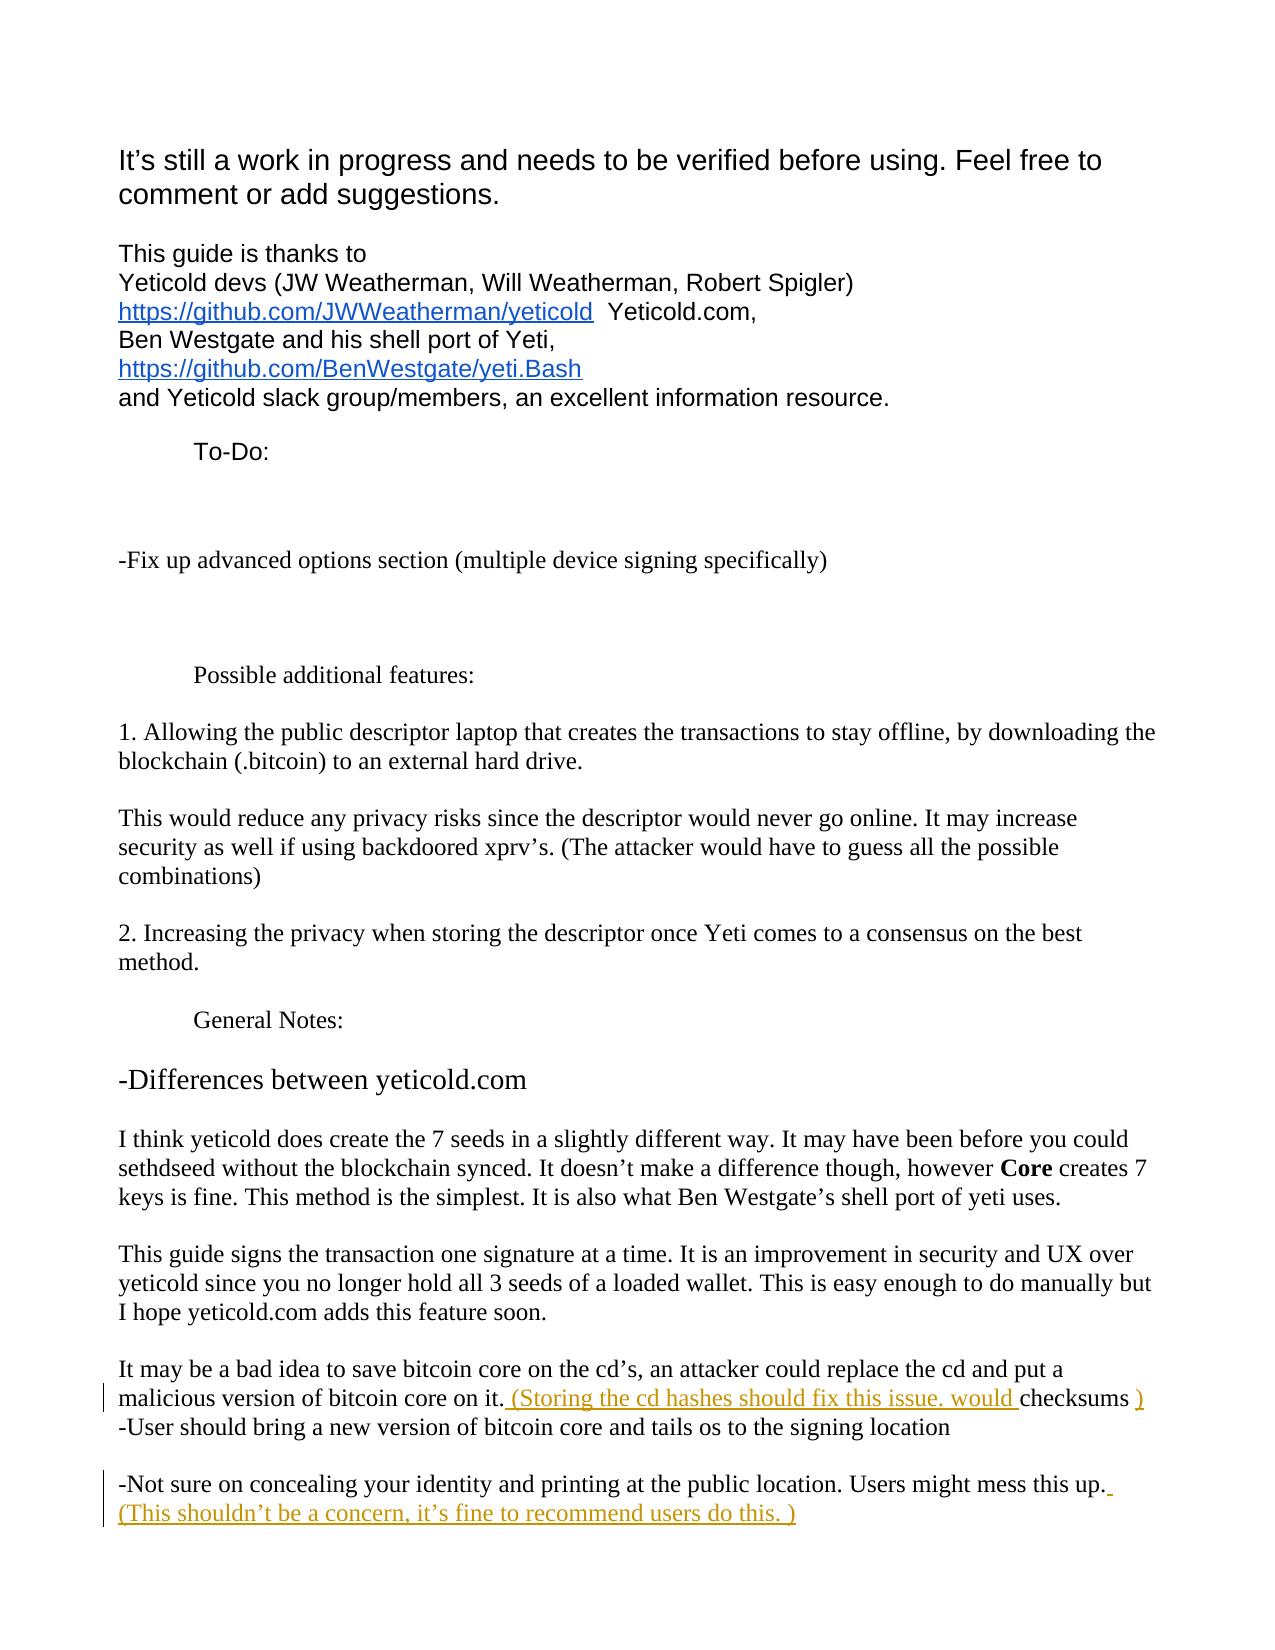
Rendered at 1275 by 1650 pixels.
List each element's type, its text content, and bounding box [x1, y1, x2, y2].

text -Not sure on concealing your identity and printing at the public location. Users might mess this up. (This shouldn’t be a concern, it’s fine to recommend users do this. ) [118, 1441, 1157, 1527]
title It’s still a work in progress and needs to be verified before using. Feel free to comment or add suggestions. This guide is thanks to Yeticold devs (JW Weatherman, Will Weatherman, Robert Spigler) https://github.com/JWWeatherman/yeticold Yeticold.com, Ben Westgate and his shell port of Yeti, https://github.com/BenWestgate/yeti.Bash and Yeticold slack group/members, an excellent information resource. [118, 143, 1157, 411]
text This would reduce any privacy risks since the descriptor would never go online. It may increase security as well if using backdoored xprv’s. (The attacker would have to guess all the possible combinations) [118, 803, 1157, 890]
text It may be a bad idea to save bitcoin core on the cd’s, an attacker could replace the cd and put a malicious version of bitcoin core on it. (Storing the cd hashes should fix this issue. would checksums ) [118, 1354, 1157, 1412]
title To-Do: [118, 436, 1157, 532]
text -Fix up advanced options section (multiple device signing specifically) [118, 545, 1157, 573]
text Possible additional features: [118, 660, 1157, 688]
text 1. Allowing the public descriptor laptop that creates the transactions to stay offline, by downloading the blockchain (.bitcoin) to an external hard drive. [118, 717, 1157, 775]
text General Notes: -Differences between yeticold.com I think yeticold does create the 7 seeds in a slightly different way. It may have been before you could sethdseed without the blockchain synced. It doesn’t make a difference though, however Core creates 7 keys is fine. This method is the simplest. It is also what Ben Westgate’s shell port of yeti uses. This guide signs the transaction one signature at a time. It is an improvement in security and UX over yeticold since you no longer hold all 3 seeds of a loaded wallet. This is easy enough to do manually but I hope yeticold.com adds this feature soon. [118, 1005, 1157, 1326]
text -User should bring a new version of bitcoin core and tails os to the signing location [118, 1412, 1157, 1441]
text 2. Increasing the privacy when storing the descriptor once Yeti comes to a consensus on the best method. [118, 918, 1157, 976]
